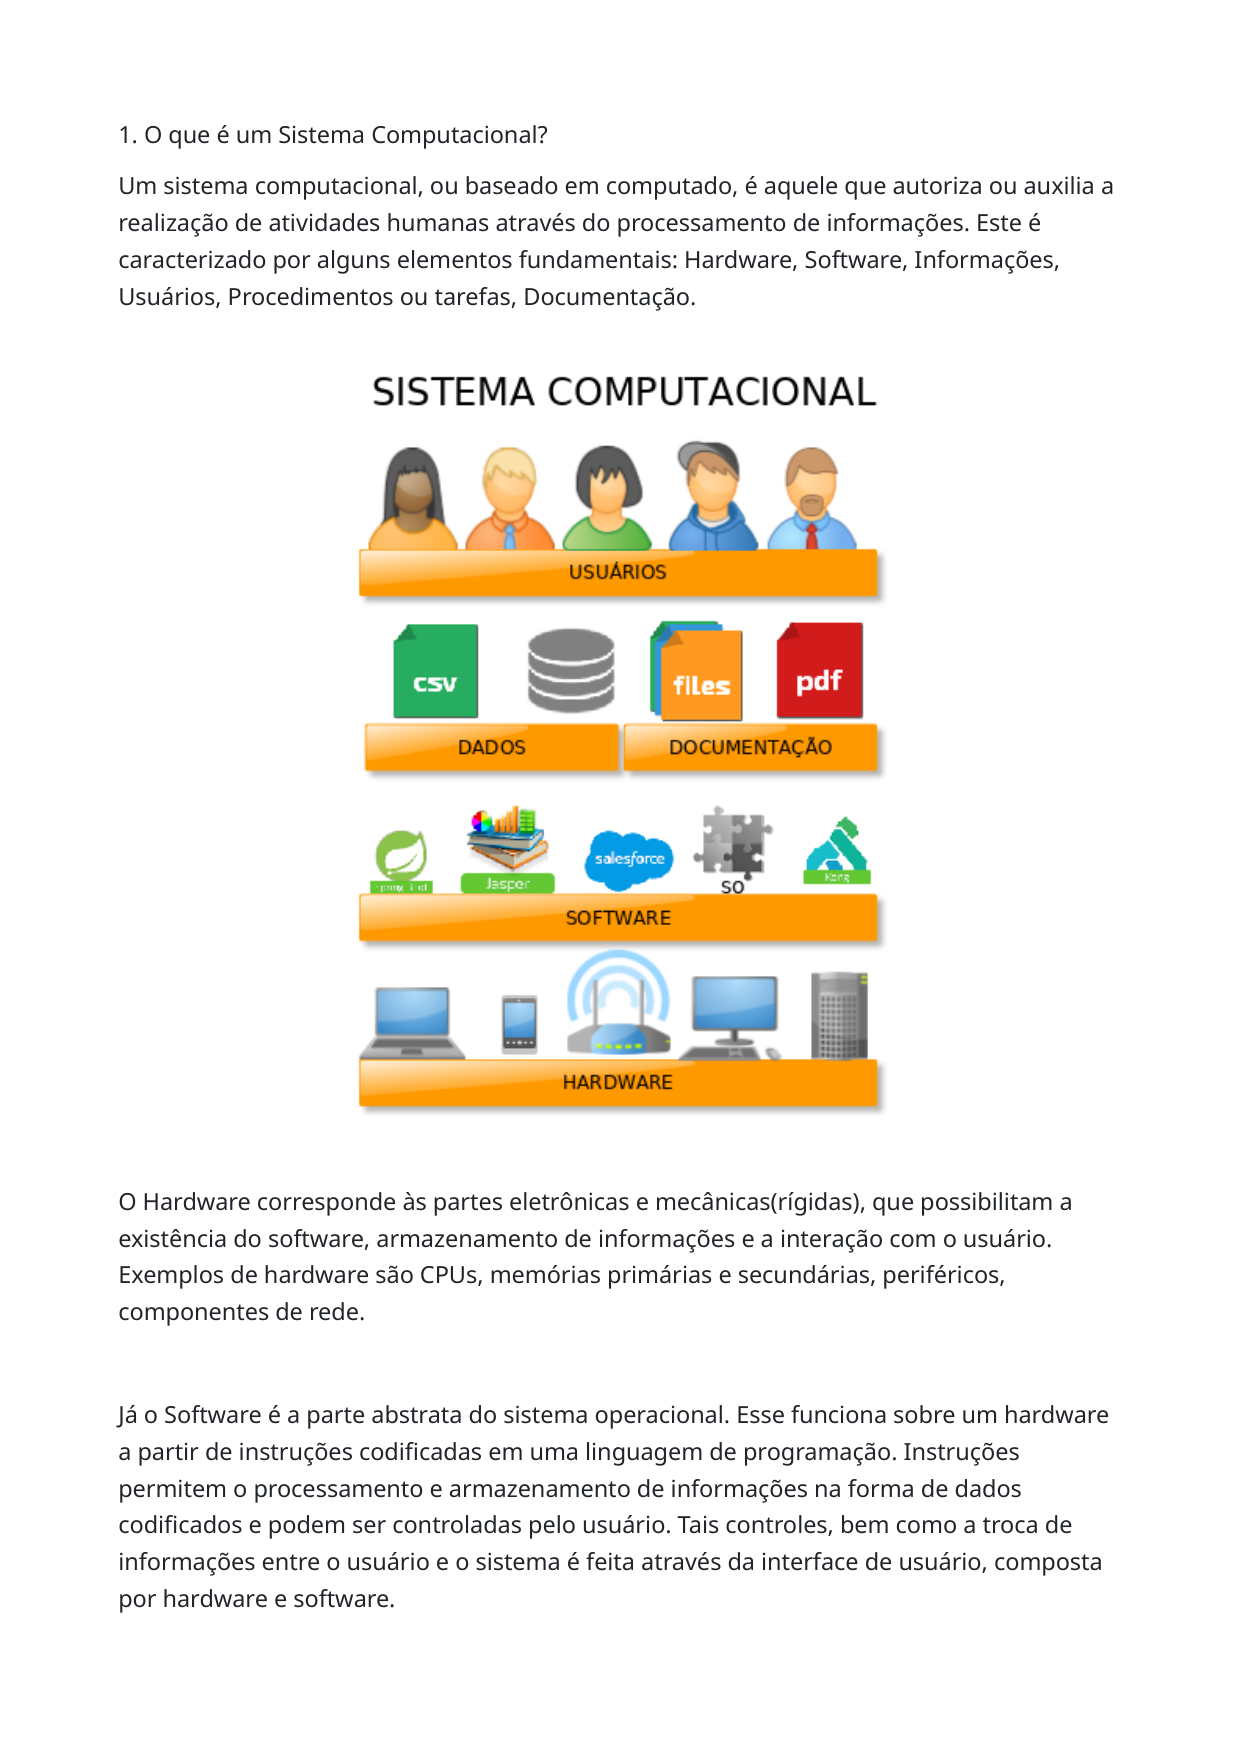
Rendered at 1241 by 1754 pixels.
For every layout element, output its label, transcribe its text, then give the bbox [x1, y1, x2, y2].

text Já o Software é a parte abstrata do sistema operacional. Esse funciona sobre um hardware a partir de instruções codificadas em uma linguagem de programação. Instruções permitem o processamento e armazenamento de informações na forma de dados codificados e podem ser controladas pelo usuário. Tais controles, bem como a troca de informações entre o usuário e o sistema é feita através da interface de usuário, composta por hardware e software. [118, 1398, 1122, 1614]
text 1. O que é um Sistema Computacional? [118, 118, 1122, 150]
text Um sistema computacional, ou baseado em computado, é aquele que autoriza ou auxilia a realização de atividades humanas através do processamento de informações. Este é caracterizado por alguns elementos fundamentais: Hardware, Software, Informações, Usuários, Procedimentos ou tarefas, Documentação. [118, 169, 1122, 312]
text O Hardware corresponde às partes eletrônicas e mecânicas(rígidas), que possibilitam a existência do software, armazenamento de informações e a interação com o usuário. Exemplos de hardware são CPUs, memórias primárias e secundárias, periféricos, componentes de rede. [118, 1185, 1122, 1328]
picture [336, 321, 904, 1130]
